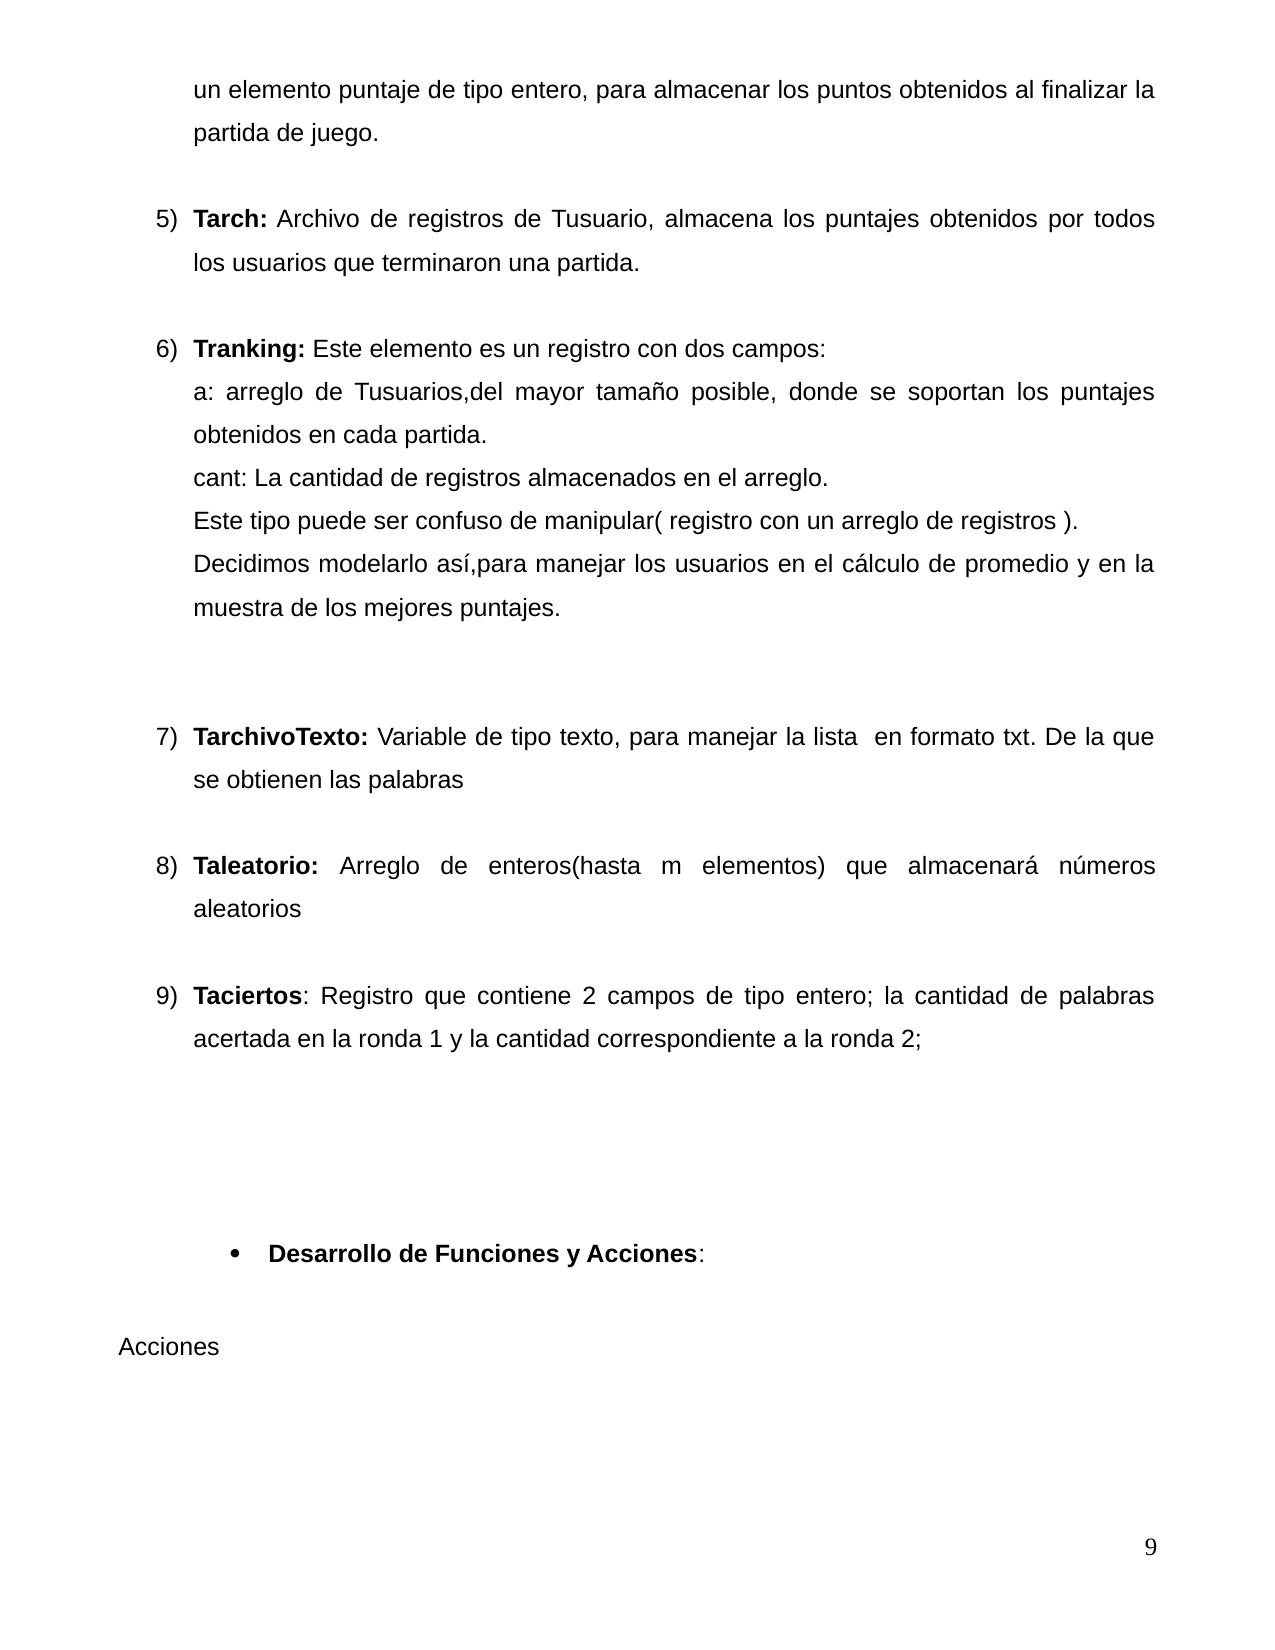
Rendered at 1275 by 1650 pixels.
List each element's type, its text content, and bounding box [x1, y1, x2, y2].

list Taleatorio: Arreglo de enteros(hasta m elementos) que almacenará números aleatorios [156, 851, 1157, 923]
list cant: La cantidad de registros almacenados en el arreglo. [156, 463, 1157, 492]
list Este tipo puede ser confuso de manipular( registro con un arreglo de registros ). [156, 506, 1157, 535]
subtitle Acciones [118, 1332, 1157, 1361]
list a: arreglo de Tusuarios,del mayor tamaño posible, donde se soportan los puntajes obtenidos en cada partida. [156, 377, 1157, 449]
list Desarrollo de Funciones y Acciones: [231, 1239, 1157, 1268]
list Taciertos: Registro que contiene 2 campos de tipo entero; la cantidad de palabras acertada en la ronda 1 y la cantidad correspondiente a la ronda 2; [156, 981, 1157, 1052]
list un elemento puntaje de tipo entero, para almacenar los puntos obtenidos al finalizar la partida de juego. [156, 75, 1157, 147]
list Tranking: Este elemento es un registro con dos campos: [156, 334, 1157, 362]
list TarchivoTexto: Variable de tipo texto, para manejar la lista en formato txt. De la que se obtienen las palabras [156, 722, 1157, 794]
list Tarch: Archivo de registros de Tusuario, almacena los puntajes obtenidos por todos los usuarios que terminaron una partida. [156, 204, 1157, 276]
list Decidimos modelarlo así,para manejar los usuarios en el cálculo de promedio y en la muestra de los mejores puntajes. [156, 549, 1157, 621]
